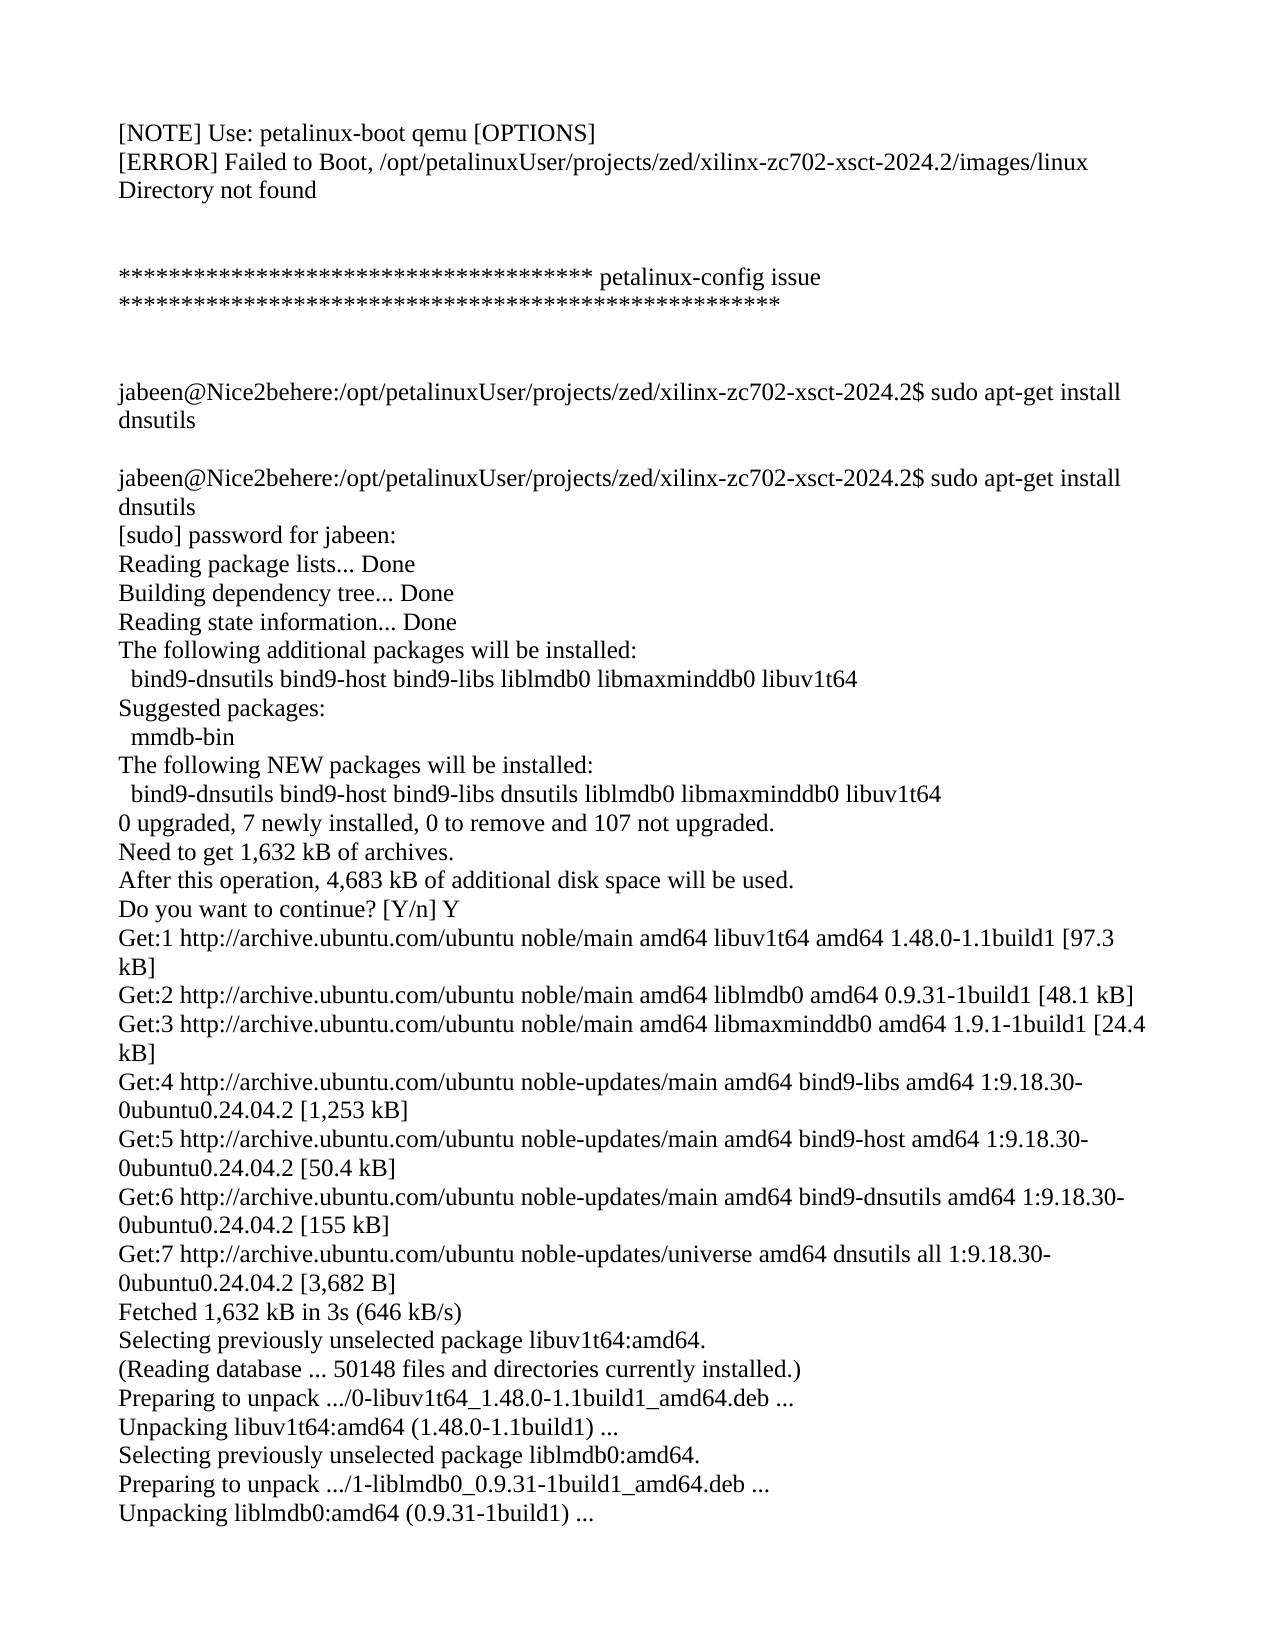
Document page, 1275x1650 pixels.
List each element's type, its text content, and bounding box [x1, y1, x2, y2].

text Reading state information... Done [118, 607, 1157, 636]
text Reading package lists... Done [118, 549, 1157, 578]
text Preparing to unpack .../0-libuv1t64_1.48.0-1.1build1_amd64.deb ... [118, 1383, 1157, 1412]
text Unpacking liblmdb0:amd64 (0.9.31-1build1) ... [118, 1498, 1157, 1527]
text Preparing to unpack .../1-liblmdb0_0.9.31-1build1_amd64.deb ... [118, 1469, 1157, 1498]
text Selecting previously unselected package libuv1t64:amd64. [118, 1326, 1157, 1354]
text jabeen@Nice2behere:/opt/petalinuxUser/projects/zed/xilinx-zc702-xsct-2024.2$ sudo apt-get install dnsutils [118, 463, 1157, 521]
text After this operation, 4,683 kB of additional disk space will be used. [118, 866, 1157, 894]
text ************************************** petalinux-config issue ***************************************************** [118, 262, 1157, 319]
text jabeen@Nice2behere:/opt/petalinuxUser/projects/zed/xilinx-zc702-xsct-2024.2$ sudo apt-get install dnsutils [118, 377, 1157, 434]
text Get:3 http://archive.ubuntu.com/ubuntu noble/main amd64 libmaxminddb0 amd64 1.9.1-1build1 [24.4 kB] [118, 1009, 1157, 1067]
text Get:5 http://archive.ubuntu.com/ubuntu noble-updates/main amd64 bind9-host amd64 1:9.18.30-0ubuntu0.24.04.2 [50.4 kB] [118, 1124, 1157, 1182]
text [NOTE] Use: petalinux-boot qemu [OPTIONS] [118, 118, 1157, 147]
text Get:1 http://archive.ubuntu.com/ubuntu noble/main amd64 libuv1t64 amd64 1.48.0-1.1build1 [97.3 kB] [118, 923, 1157, 981]
text [ERROR] Failed to Boot, /opt/petalinuxUser/projects/zed/xilinx-zc702-xsct-2024.2/images/linux Directory not found [118, 147, 1157, 204]
text bind9-dnsutils bind9-host bind9-libs dnsutils liblmdb0 libmaxminddb0 libuv1t64 [118, 779, 1157, 808]
text Need to get 1,632 kB of archives. [118, 837, 1157, 866]
text mmdb-bin [118, 722, 1157, 751]
text Unpacking libuv1t64:amd64 (1.48.0-1.1build1) ... [118, 1412, 1157, 1441]
text Get:2 http://archive.ubuntu.com/ubuntu noble/main amd64 liblmdb0 amd64 0.9.31-1build1 [48.1 kB] [118, 981, 1157, 1009]
text Get:6 http://archive.ubuntu.com/ubuntu noble-updates/main amd64 bind9-dnsutils amd64 1:9.18.30-0ubuntu0.24.04.2 [155 kB] [118, 1182, 1157, 1239]
text (Reading database ... 50148 files and directories currently installed.) [118, 1354, 1157, 1383]
text Selecting previously unselected package liblmdb0:amd64. [118, 1441, 1157, 1469]
text Get:7 http://archive.ubuntu.com/ubuntu noble-updates/universe amd64 dnsutils all 1:9.18.30-0ubuntu0.24.04.2 [3,682 B] [118, 1239, 1157, 1297]
text The following additional packages will be installed: [118, 636, 1157, 664]
text Suggested packages: [118, 693, 1157, 722]
text The following NEW packages will be installed: [118, 751, 1157, 779]
text bind9-dnsutils bind9-host bind9-libs liblmdb0 libmaxminddb0 libuv1t64 [118, 664, 1157, 693]
text Fetched 1,632 kB in 3s (646 kB/s) [118, 1297, 1157, 1326]
text Building dependency tree... Done [118, 578, 1157, 607]
text Get:4 http://archive.ubuntu.com/ubuntu noble-updates/main amd64 bind9-libs amd64 1:9.18.30-0ubuntu0.24.04.2 [1,253 kB] [118, 1067, 1157, 1124]
text [sudo] password for jabeen: [118, 521, 1157, 549]
text 0 upgraded, 7 newly installed, 0 to remove and 107 not upgraded. [118, 808, 1157, 837]
text Do you want to continue? [Y/n] Y [118, 894, 1157, 923]
